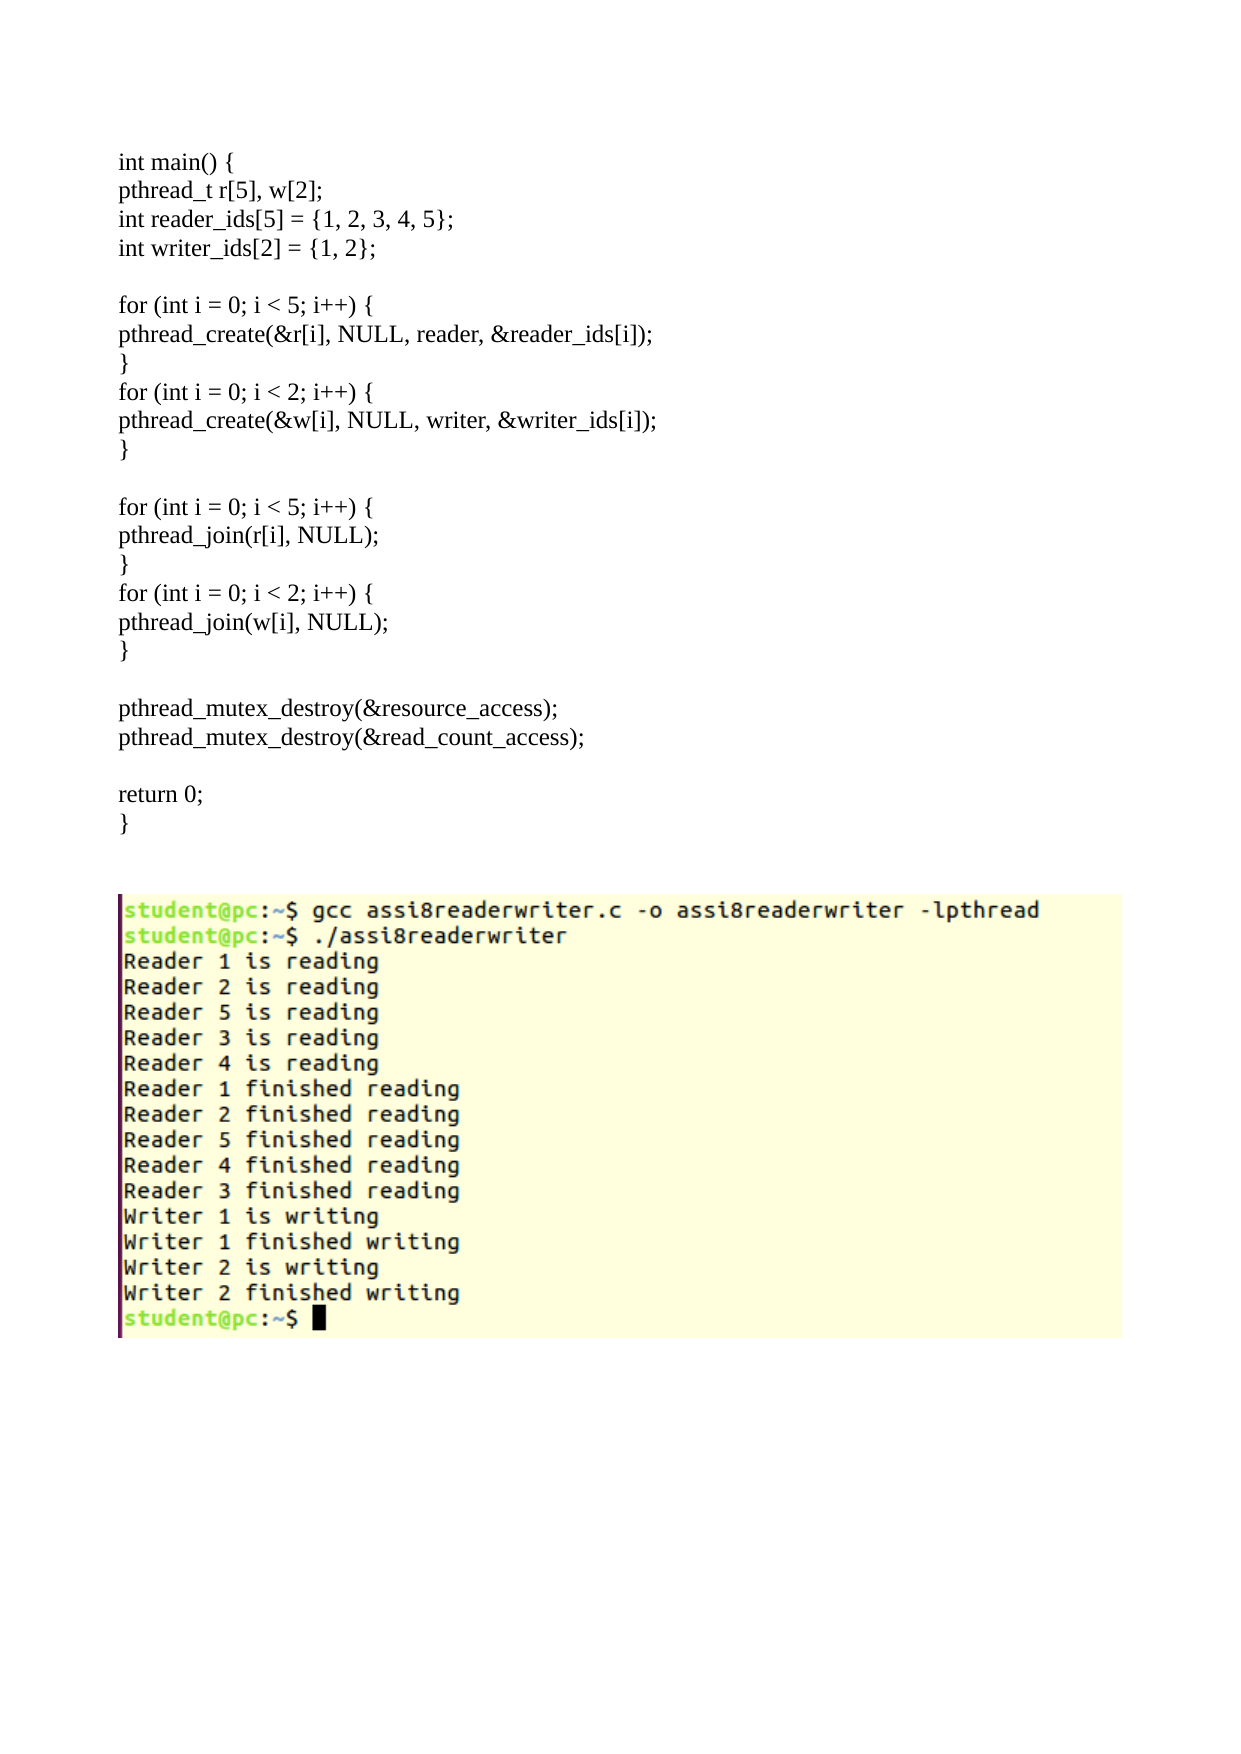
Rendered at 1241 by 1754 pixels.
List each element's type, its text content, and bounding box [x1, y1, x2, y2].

text return 0; [118, 779, 1122, 808]
text } [118, 434, 1122, 463]
text for (int i = 0; i < 5; i++) { [118, 492, 1122, 521]
text pthread_join(r[i], NULL); [118, 521, 1122, 549]
text int reader_ids[5] = {1, 2, 3, 4, 5}; [118, 204, 1122, 233]
text pthread_mutex_destroy(&resource_access); [118, 693, 1122, 722]
text for (int i = 0; i < 2; i++) { [118, 578, 1122, 607]
text } [118, 636, 1122, 664]
text } [118, 549, 1122, 578]
text for (int i = 0; i < 5; i++) { [118, 291, 1122, 319]
text int main() { [118, 147, 1122, 176]
text pthread_create(&w[i], NULL, writer, &writer_ids[i]); [118, 406, 1122, 434]
text pthread_join(w[i], NULL); [118, 607, 1122, 636]
text int writer_ids[2] = {1, 2}; [118, 233, 1122, 262]
text } [118, 808, 1122, 837]
text for (int i = 0; i < 2; i++) { [118, 377, 1122, 406]
text } [118, 348, 1122, 377]
text pthread_t r[5], w[2]; [118, 176, 1122, 204]
text pthread_create(&r[i], NULL, reader, &reader_ids[i]); [118, 319, 1122, 348]
picture [118, 894, 1123, 1338]
text pthread_mutex_destroy(&read_count_access); [118, 722, 1122, 751]
